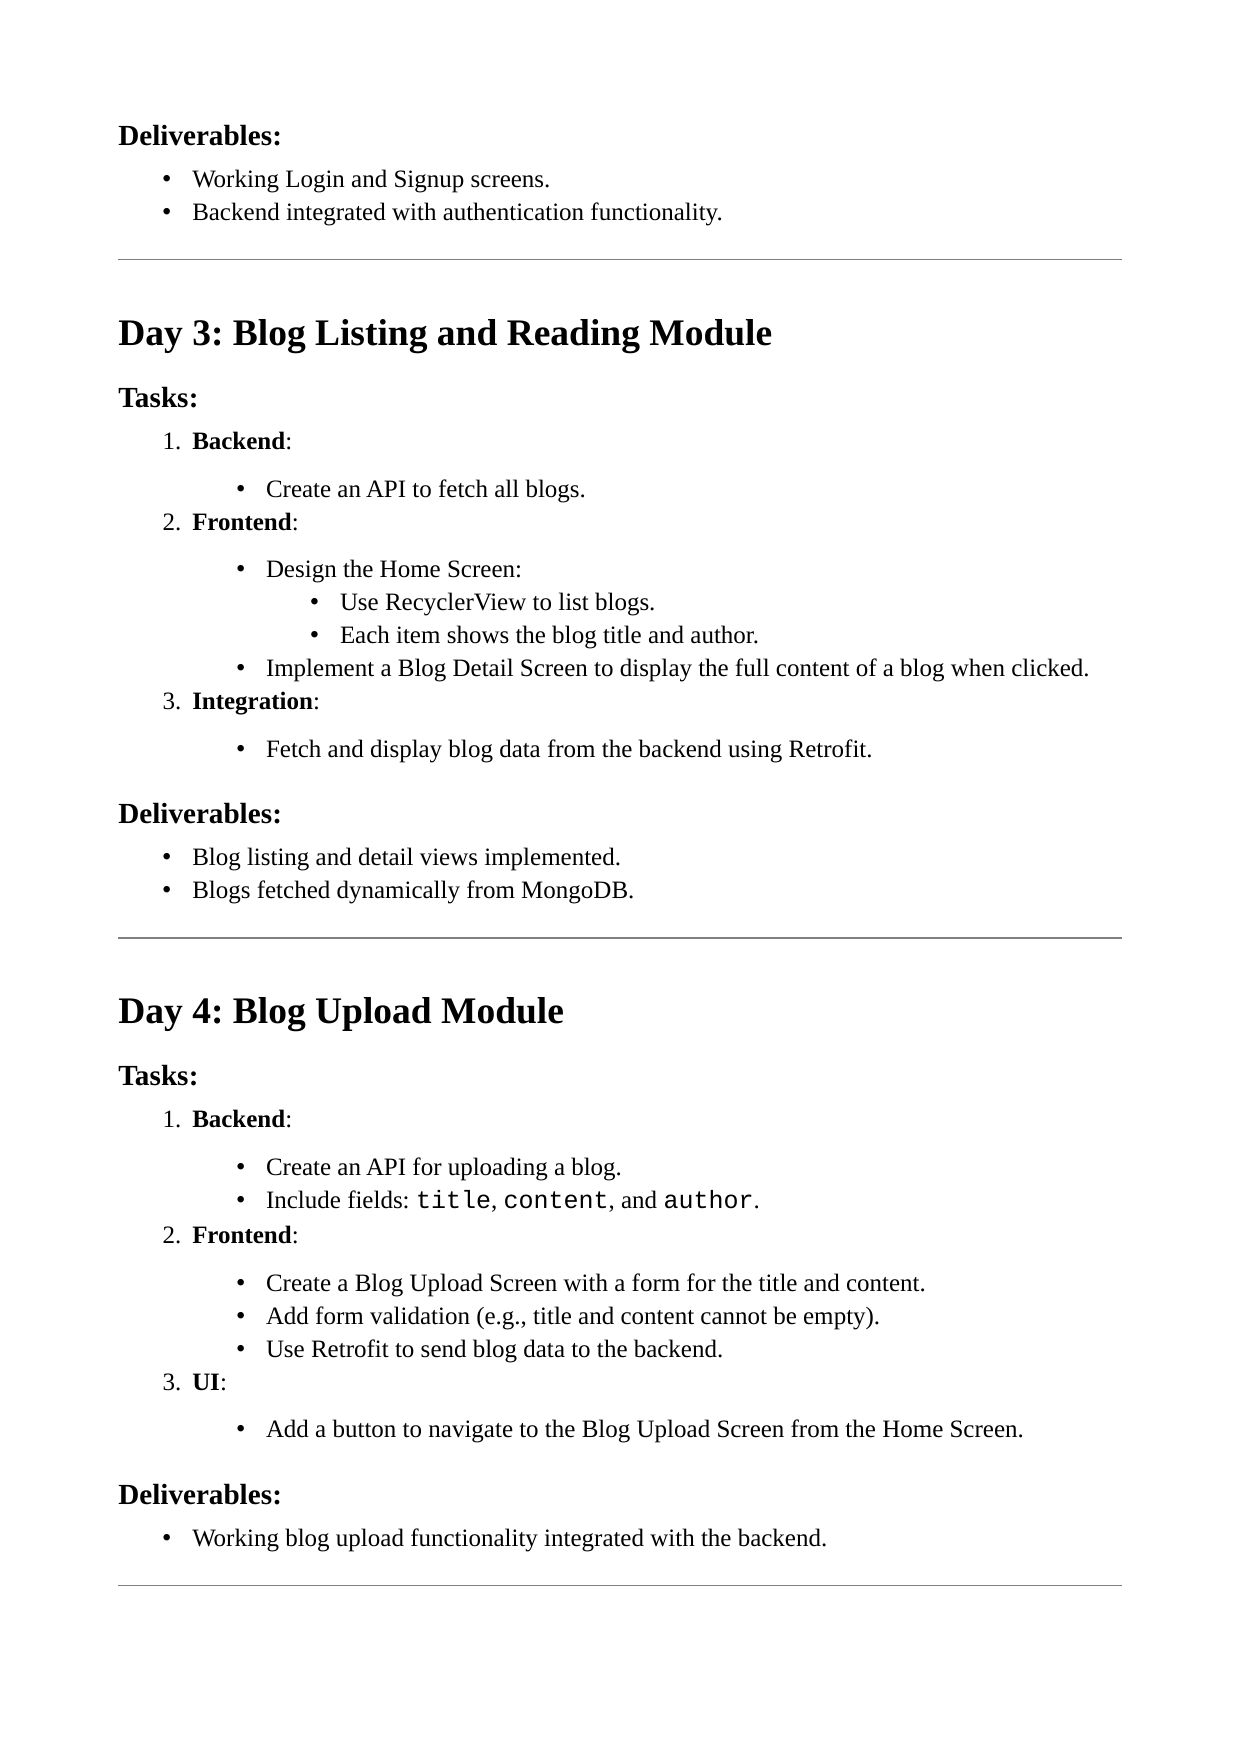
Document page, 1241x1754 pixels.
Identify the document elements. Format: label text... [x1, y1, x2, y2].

list Create an API to fetch all blogs. [236, 474, 1122, 502]
subtitle Deliverables: [118, 1477, 1122, 1510]
subtitle Tasks: [118, 1058, 1122, 1092]
list Frontend: [162, 507, 1122, 536]
list Fetch and display blog data from the backend using Retrofit. [236, 734, 1122, 763]
list Add form validation (e.g., title and content cannot be empty). [236, 1301, 1122, 1330]
list Blog listing and detail views implemented. [162, 842, 1122, 871]
list Design the Home Screen: [236, 554, 1122, 583]
list Backend: [162, 1104, 1122, 1133]
list Add a button to navigate to the Blog Upload Screen from the Home Screen. [236, 1414, 1122, 1443]
list Implement a Blog Detail Screen to display the full content of a blog when clicked. [236, 653, 1122, 682]
list Frontend: [162, 1220, 1122, 1249]
list Integration: [162, 686, 1122, 715]
list UI: [162, 1367, 1122, 1396]
list Use Retrofit to send blog data to the backend. [236, 1334, 1122, 1363]
subtitle Tasks: [118, 380, 1122, 414]
list Use RecyclerView to list blogs. [310, 587, 1122, 616]
list Backend: [162, 426, 1122, 455]
list Create a Blog Upload Screen with a form for the title and content. [236, 1268, 1122, 1297]
list Working blog upload functionality integrated with the backend. [162, 1523, 1122, 1552]
list Each item shows the blog title and author. [310, 620, 1122, 649]
subtitle Deliverables: [118, 796, 1122, 830]
list Working Login and Signup screens. [162, 164, 1122, 193]
list Blogs fetched dynamically from MongoDB. [162, 875, 1122, 904]
list Include fields: title, content, and author. [236, 1185, 1122, 1216]
subtitle Deliverables: [118, 118, 1122, 152]
list Backend integrated with authentication functionality. [162, 197, 1122, 226]
subtitle Day 4: Blog Upload Module [118, 988, 1122, 1031]
subtitle Day 3: Blog Listing and Reading Module [118, 310, 1122, 353]
list Create an API for uploading a blog. [236, 1152, 1122, 1181]
